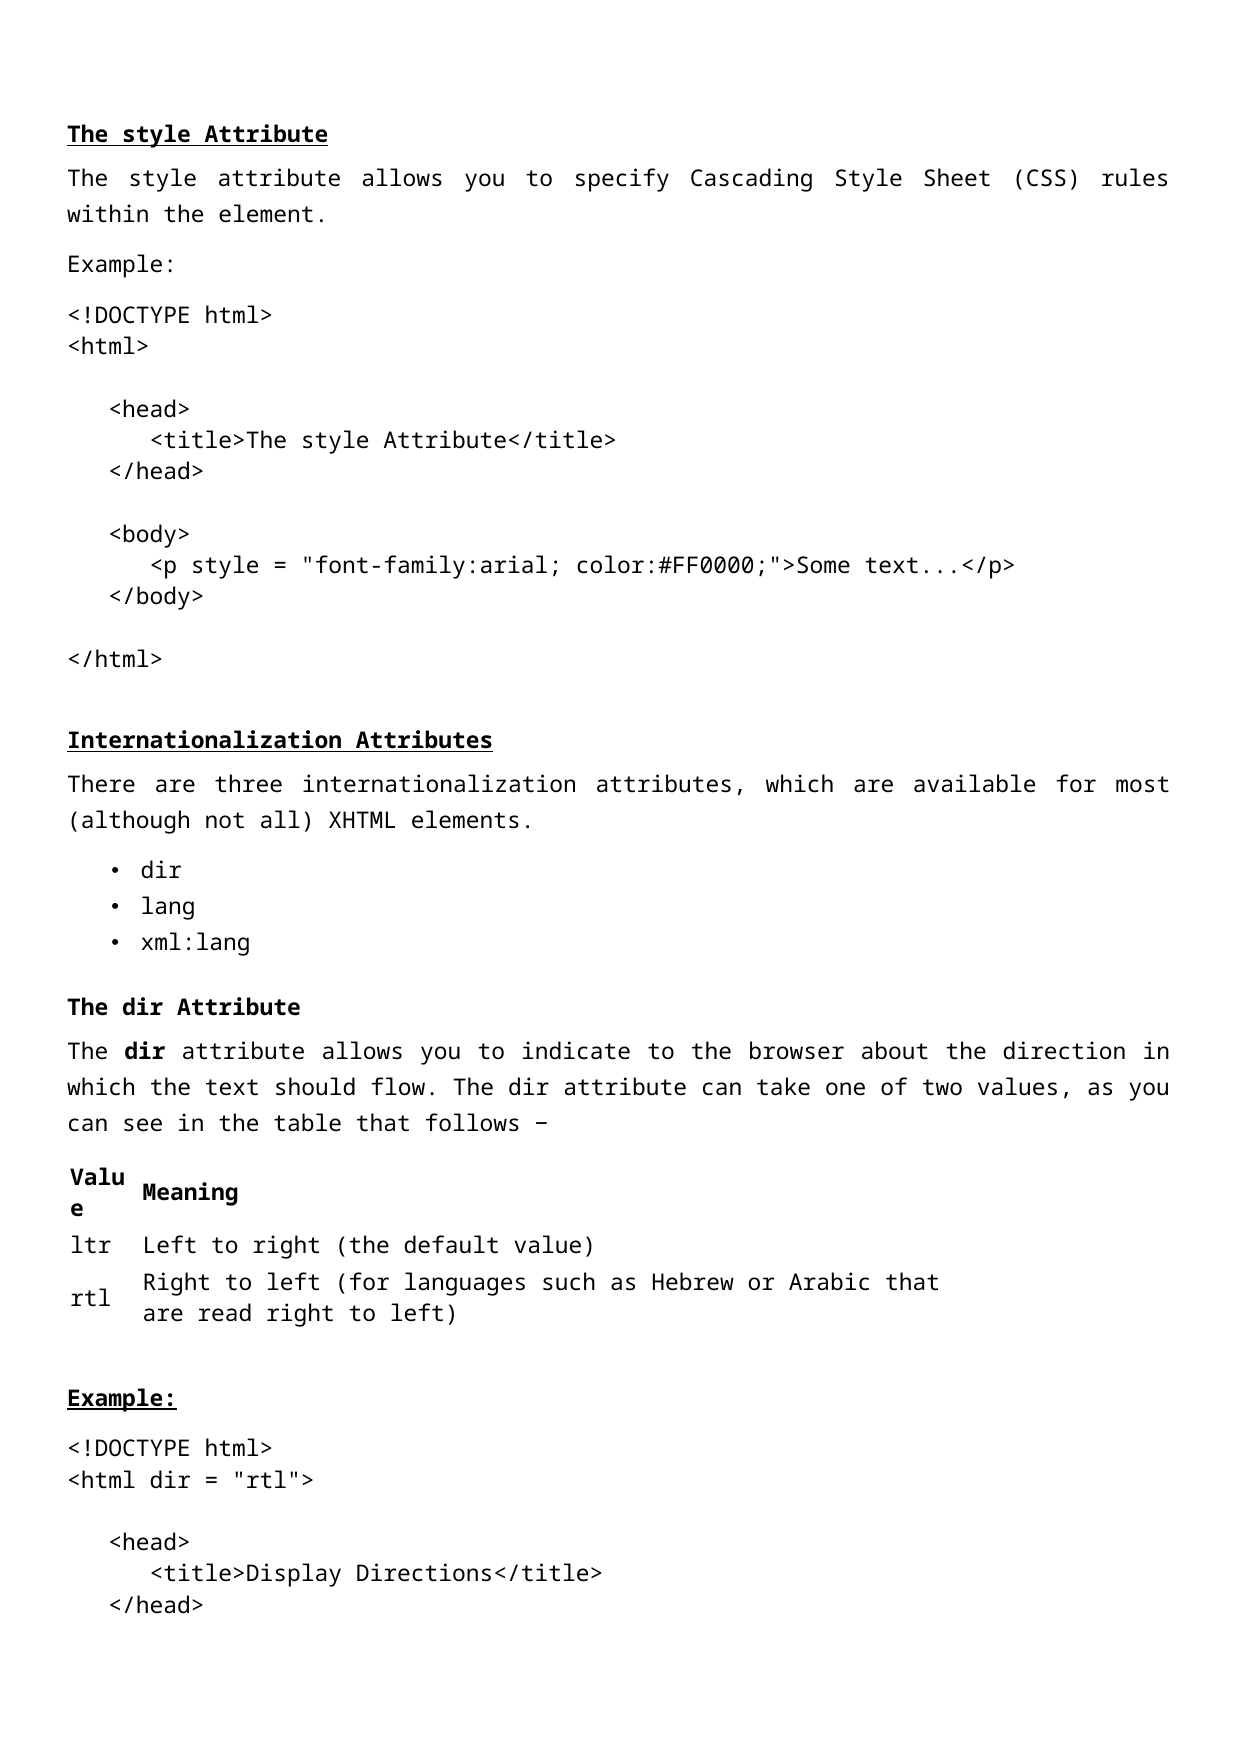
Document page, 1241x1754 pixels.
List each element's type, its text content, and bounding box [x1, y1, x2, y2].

text The dir attribute allows you to indicate to the browser about the direction in which the text should flow. The dir attribute can take one of two values, as you can see in the table that follows − [67, 1035, 1170, 1138]
text </head> [67, 455, 1170, 486]
text <html> [67, 330, 1170, 361]
subtitle Internationalization Attributes [67, 724, 1170, 755]
text </body> [67, 580, 1170, 611]
table_cell ltr [67, 1226, 139, 1263]
text Example: [67, 1382, 1170, 1413]
text Example: [67, 248, 1170, 279]
text <head> [67, 1526, 1170, 1557]
table_cell Left to right (the default value) [139, 1226, 943, 1263]
text <!DOCTYPE html> [67, 1432, 1170, 1463]
text <p style = "font-family:arial; color:#FF0000;">Some text...</p> [67, 549, 1170, 580]
text <title>The style Attribute</title> [67, 424, 1170, 455]
text <!DOCTYPE html> [67, 299, 1170, 330]
text There are three internationalization attributes, which are available for most (although not all) XHTML elements. [67, 768, 1170, 835]
text <html dir = "rtl"> [67, 1463, 1170, 1495]
table_cell rtl [67, 1263, 139, 1331]
table_header Value [67, 1158, 139, 1226]
text <body> [67, 518, 1170, 549]
subtitle The style Attribute [67, 118, 1170, 149]
list lang [111, 890, 1170, 922]
text <title>Display Directions</title> [67, 1557, 1170, 1588]
list dir [111, 854, 1170, 886]
text </html> [67, 643, 1170, 674]
table_cell Right to left (for languages such as Hebrew or Arabic that are read right to left) [139, 1263, 943, 1331]
list xml:lang [111, 926, 1170, 957]
text <head> [67, 393, 1170, 424]
text The style attribute allows you to specify Cascading Style Sheet (CSS) rules within the element. [67, 162, 1170, 229]
table_header Meaning [139, 1158, 943, 1226]
subtitle The dir Attribute [67, 991, 1170, 1023]
text </head> [67, 1588, 1170, 1620]
